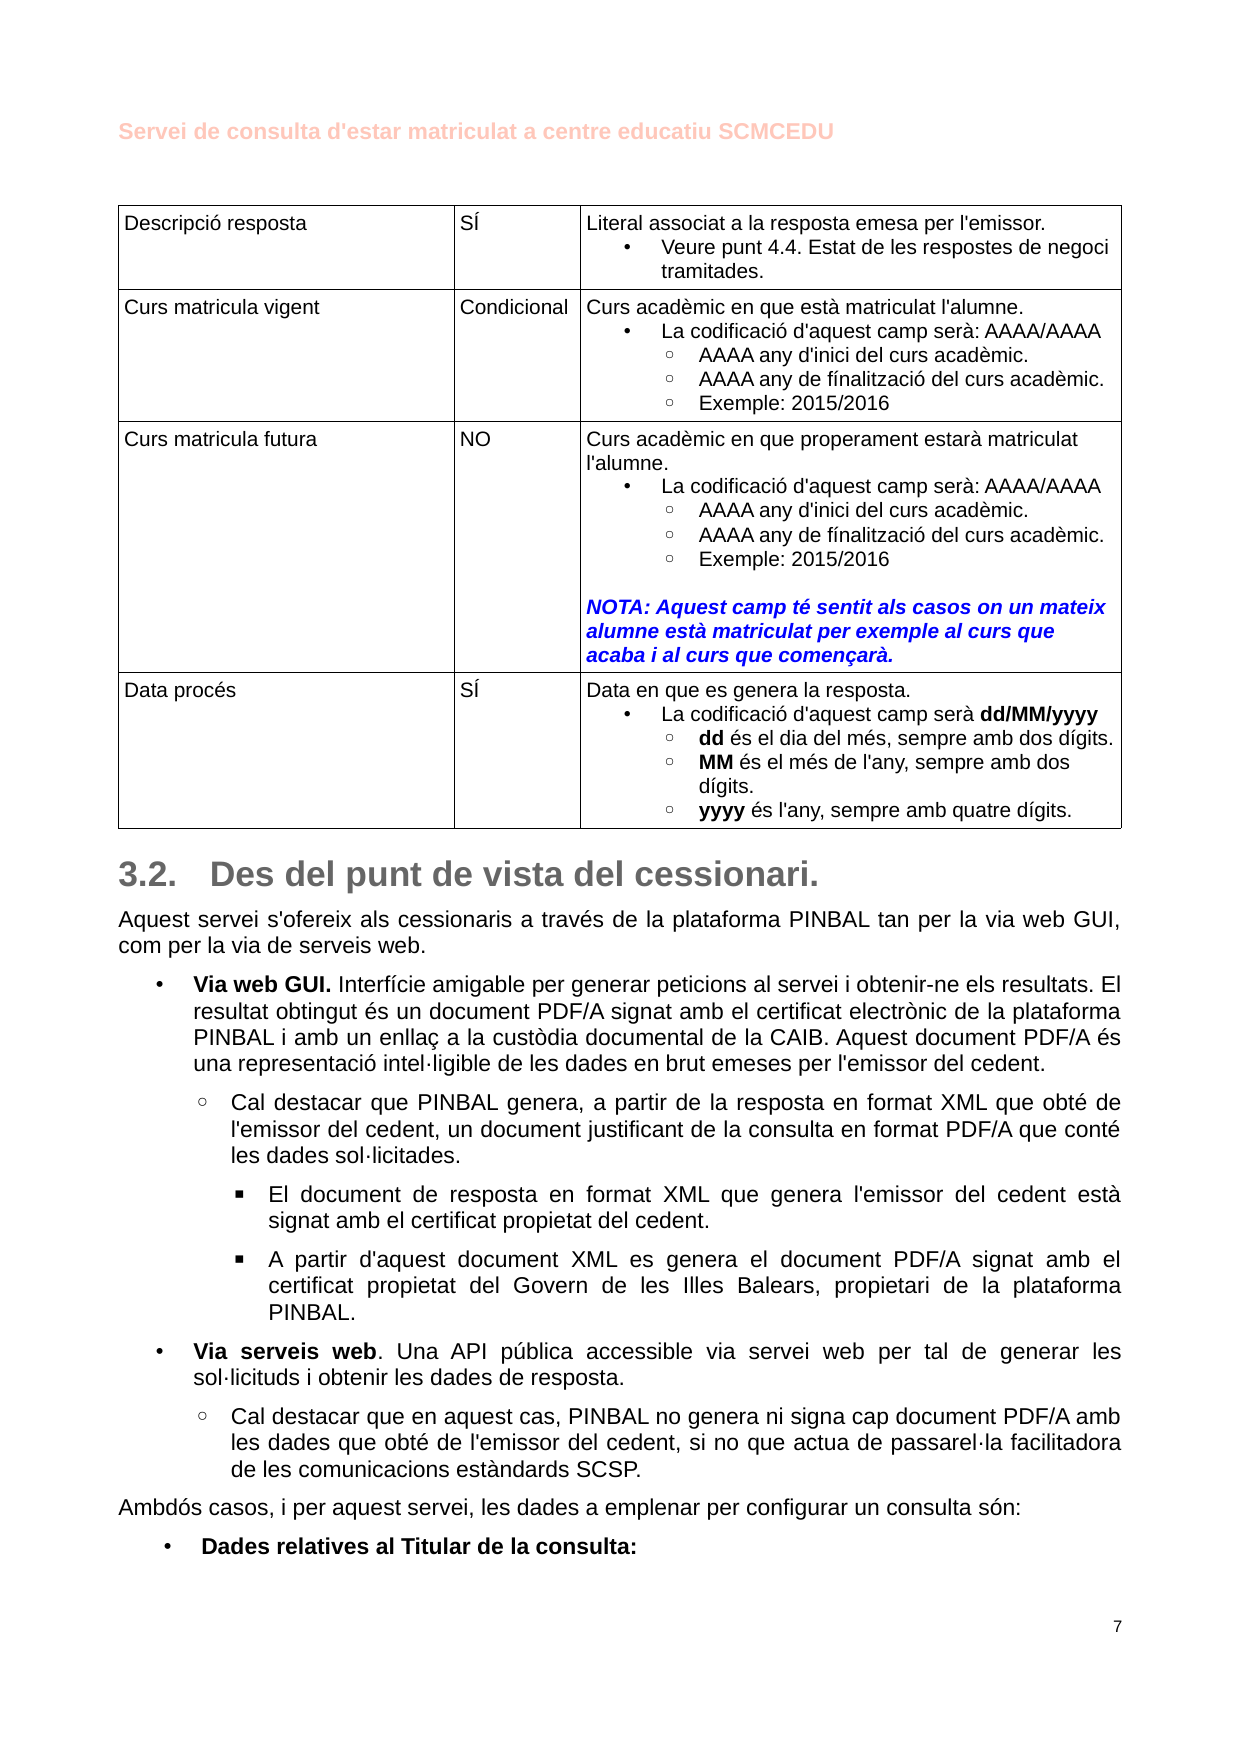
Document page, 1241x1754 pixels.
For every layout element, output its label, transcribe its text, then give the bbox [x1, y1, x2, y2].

table_cell Curs acadèmic en que properament estarà matriculat l'alumne. La codificació d'aquest camp serà: AAAA/AAAA AAAA any d'inici del curs acadèmic. AAAA any de fínalització del curs acadèmic. Exemple: 2015/2016 NOTA: Aquest camp té sentit als casos on un mateix alumne està matriculat per exemple al curs que acaba i al curs que començarà. [581, 422, 1121, 672]
list A partir d'aquest document XML es genera el document PDF/A signat amb el certificat propietat del Govern de les Illes Balears, propietari de la plataforma PINBAL. [231, 1246, 1122, 1325]
table_cell Curs matricula vigent [119, 290, 454, 421]
table_cell Curs matricula futura [119, 422, 454, 672]
table_cell NO [455, 422, 580, 672]
table_cell Literal associat a la resposta emesa per l'emissor. Veure punt 4.4. Estat de les respostes de negoci tramitades. [581, 206, 1121, 289]
list Via serveis web. Una API pública accessible via servei web per tal de generar les sol·licituds i obtenir les dades de resposta. [156, 1338, 1122, 1390]
list Cal destacar que PINBAL genera, a partir de la resposta en format XML que obté de l'emissor del cedent, un document justificant de la consulta en format PDF/A que conté les dades sol·licitades. [193, 1089, 1122, 1168]
text Ambdós casos, i per aquest servei, les dades a emplenar per configurar un consulta són: [118, 1494, 1122, 1521]
table_cell Descripció resposta [119, 206, 454, 289]
table_cell SÍ [455, 206, 580, 289]
table_cell Curs acadèmic en que està matriculat l'alumne. La codificació d'aquest camp serà: AAAA/AAAA AAAA any d'inici del curs acadèmic. AAAA any de fínalització del curs acadèmic. Exemple: 2015/2016 [581, 290, 1121, 421]
subtitle Des del punt de vista del cessionari. [118, 853, 1122, 894]
table_cell Condicional [455, 290, 580, 421]
list Dades relatives al Titular de la consulta: [163, 1533, 1122, 1559]
list Cal destacar que en aquest cas, PINBAL no genera ni signa cap document PDF/A amb les dades que obté de l'emissor del cedent, si no que actua de passarel·la facilitadora de les comunicacions estàndards SCSP. [193, 1403, 1122, 1482]
table_cell SÍ [455, 673, 580, 828]
list El document de resposta en format XML que genera l'emissor del cedent està signat amb el certificat propietat del cedent. [231, 1181, 1122, 1233]
table_cell Data en que es genera la resposta. La codificació d'aquest camp serà dd/MM/yyyy dd és el dia del més, sempre amb dos dígits. MM és el més de l'any, sempre amb dos dígits. yyyy és l'any, sempre amb quatre dígits. [581, 673, 1121, 828]
list Via web GUI. Interfície amigable per generar peticions al servei i obtenir-ne els resultats. El resultat obtingut és un document PDF/A signat amb el certificat electrònic de la plataforma PINBAL i amb un enllaç a la custòdia documental de la CAIB. Aquest document PDF/A és una representació intel·ligible de les dades en brut emeses per l'emissor del cedent. [156, 971, 1122, 1077]
table_cell Data procés [119, 673, 454, 828]
text Aquest servei s'ofereix als cessionaris a través de la plataforma PINBAL tan per la via web GUI, com per la via de serveis web. [118, 906, 1122, 959]
